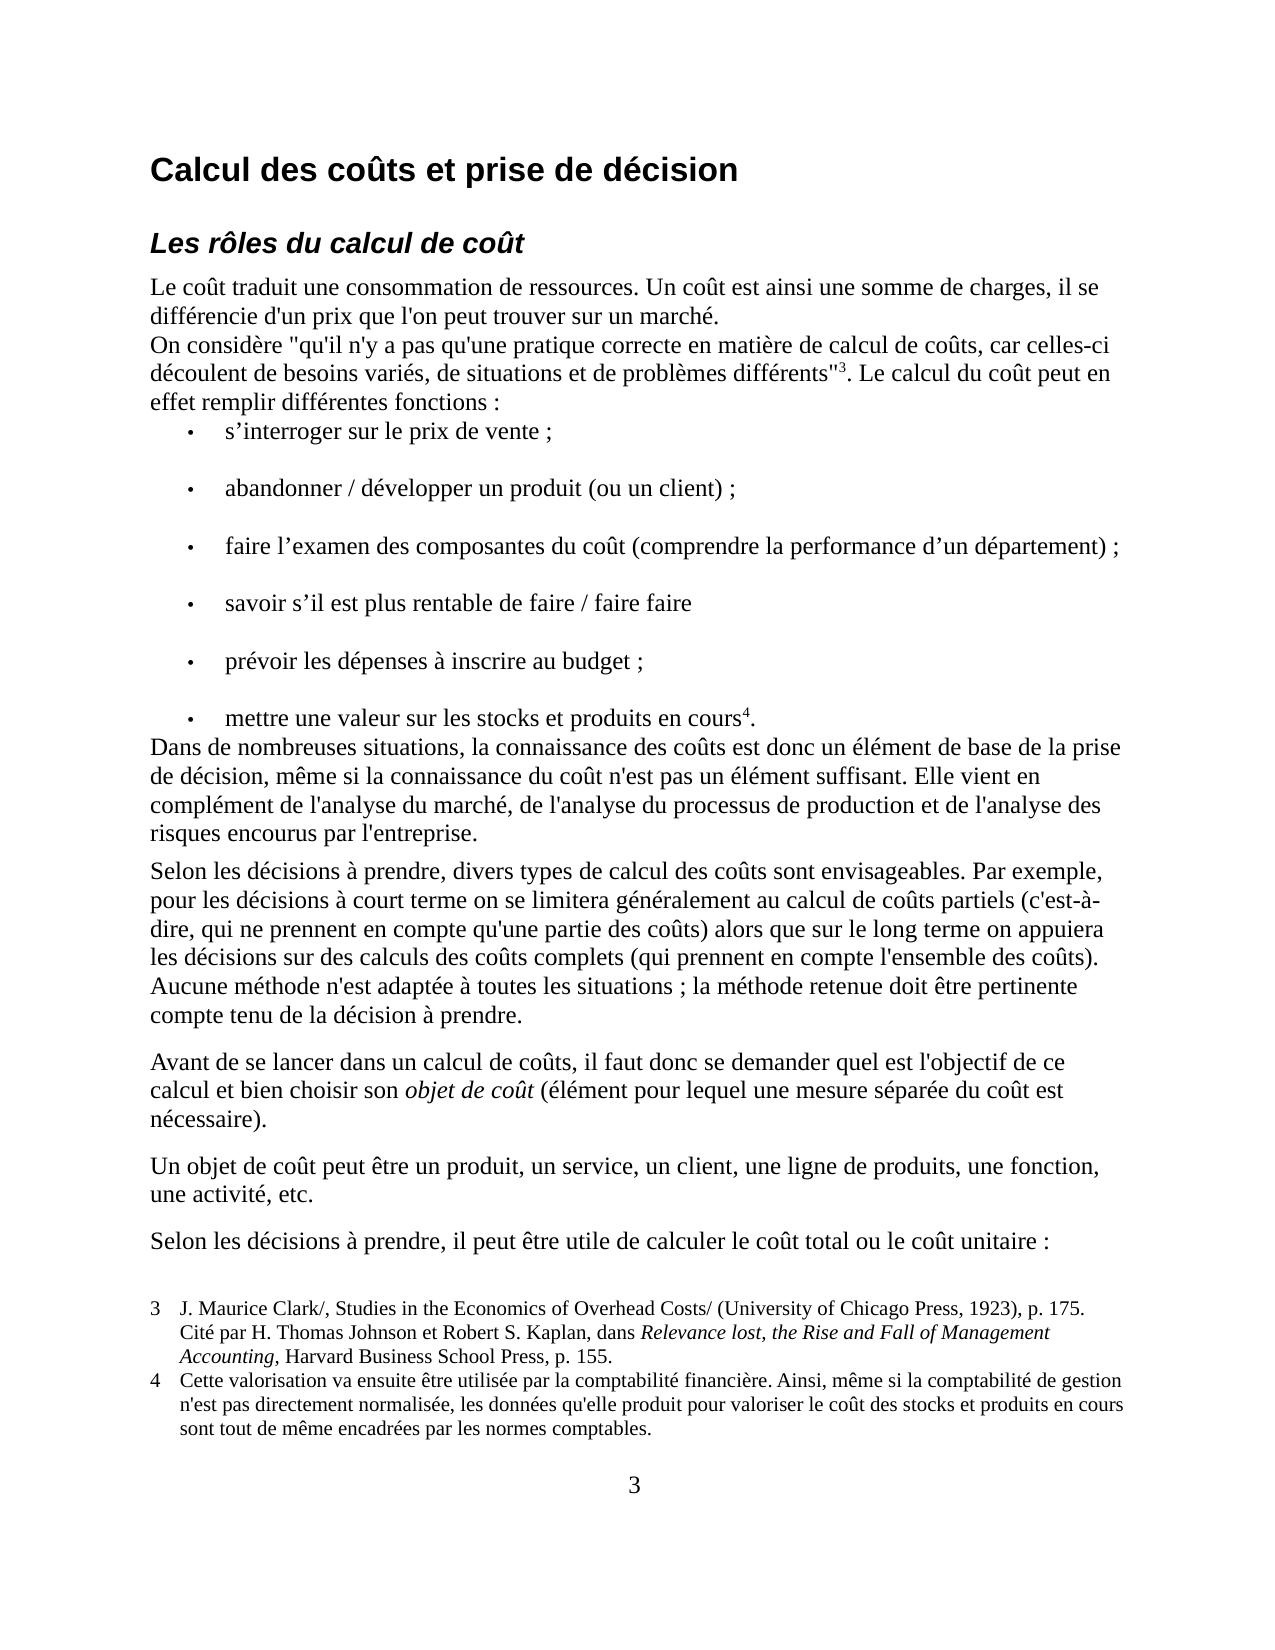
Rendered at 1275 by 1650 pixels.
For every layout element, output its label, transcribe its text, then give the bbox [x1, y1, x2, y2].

text J. Maurice Clark/, Studies in the Economics of Overhead Costs/ (University of Chicago Press, 1923), p. 175. Cité par H. Thomas Johnson et Robert S. Kaplan, dans Relevance lost, the Rise and Fall of Management Accounting, Harvard Business School Press, p. 155. [150, 1296, 1125, 1368]
list savoir s’il est plus rentable de faire / faire faire [187, 588, 1125, 646]
text Selon les décisions à prendre, divers types de calcul des coûts sont envisageables. Par exemple, pour les décisions à court terme on se limitera généralement au calcul de coûts partiels (c'est-à-dire, qui ne prennent en compte qu'une partie des coûts) alors que sur le long terme on appuiera les décisions sur des calculs des coûts complets (qui prennent en compte l'ensemble des coûts). Aucune méthode n'est adaptée à toutes les situations ; la méthode retenue doit être pertinente compte tenu de la décision à prendre. [150, 856, 1125, 1029]
list faire l’examen des composantes du coût (comprendre la performance d’un département) ; [187, 531, 1125, 588]
list s’interroger sur le prix de vente ; [187, 416, 1125, 473]
text Un objet de coût peut être un produit, un service, un client, une ligne de produits, une fonction, une activité, etc. [150, 1151, 1125, 1208]
text Selon les décisions à prendre, il peut être utile de calculer le coût total ou le coût unitaire : [150, 1226, 1125, 1255]
text Dans de nombreuses situations, la connaissance des coûts est donc un élément de base de la prise de décision, même si la connaissance du coût n'est pas un élément suffisant. Elle vient en complément de l'analyse du marché, de l'analyse du processus de production et de l'analyse des risques encourus par l'entreprise. [150, 732, 1125, 847]
text Le coût traduit une consommation de ressources. Un coût est ainsi une somme de charges, il se différencie d'un prix que l'on peut trouver sur un marché. On considère "qu'il n'y a pas qu'une pratique correcte en matière de calcul de coûts, car celles-ci découlent de besoins variés, de situations et de problèmes différents". Le calcul du coût peut en effet remplir différentes fonctions : [150, 272, 1125, 416]
subtitle Les rôles du calcul de coût [150, 226, 1125, 260]
text Avant de se lancer dans un calcul de coûts, il faut donc se demander quel est l'objectif de ce calcul et bien choisir son objet de coût (élément pour lequel une mesure séparée du coût est nécessaire). [150, 1047, 1125, 1133]
list abandonner / développer un produit (ou un client) ; [187, 473, 1125, 531]
list prévoir les dépenses à inscrire au budget ; [187, 646, 1125, 703]
subtitle Calcul des coûts et prise de décision [150, 150, 1125, 189]
list mettre une valeur sur les stocks et produits en cours. [187, 703, 1125, 732]
list Cette valorisation va ensuite être utilisée par la comptabilité financière. Ainsi, même si la comptabilité de gestion n'est pas directement normalisée, les données qu'elle produit pour valoriser le coût des stocks et produits en cours sont tout de même encadrées par les normes comptables. [150, 1368, 1125, 1440]
